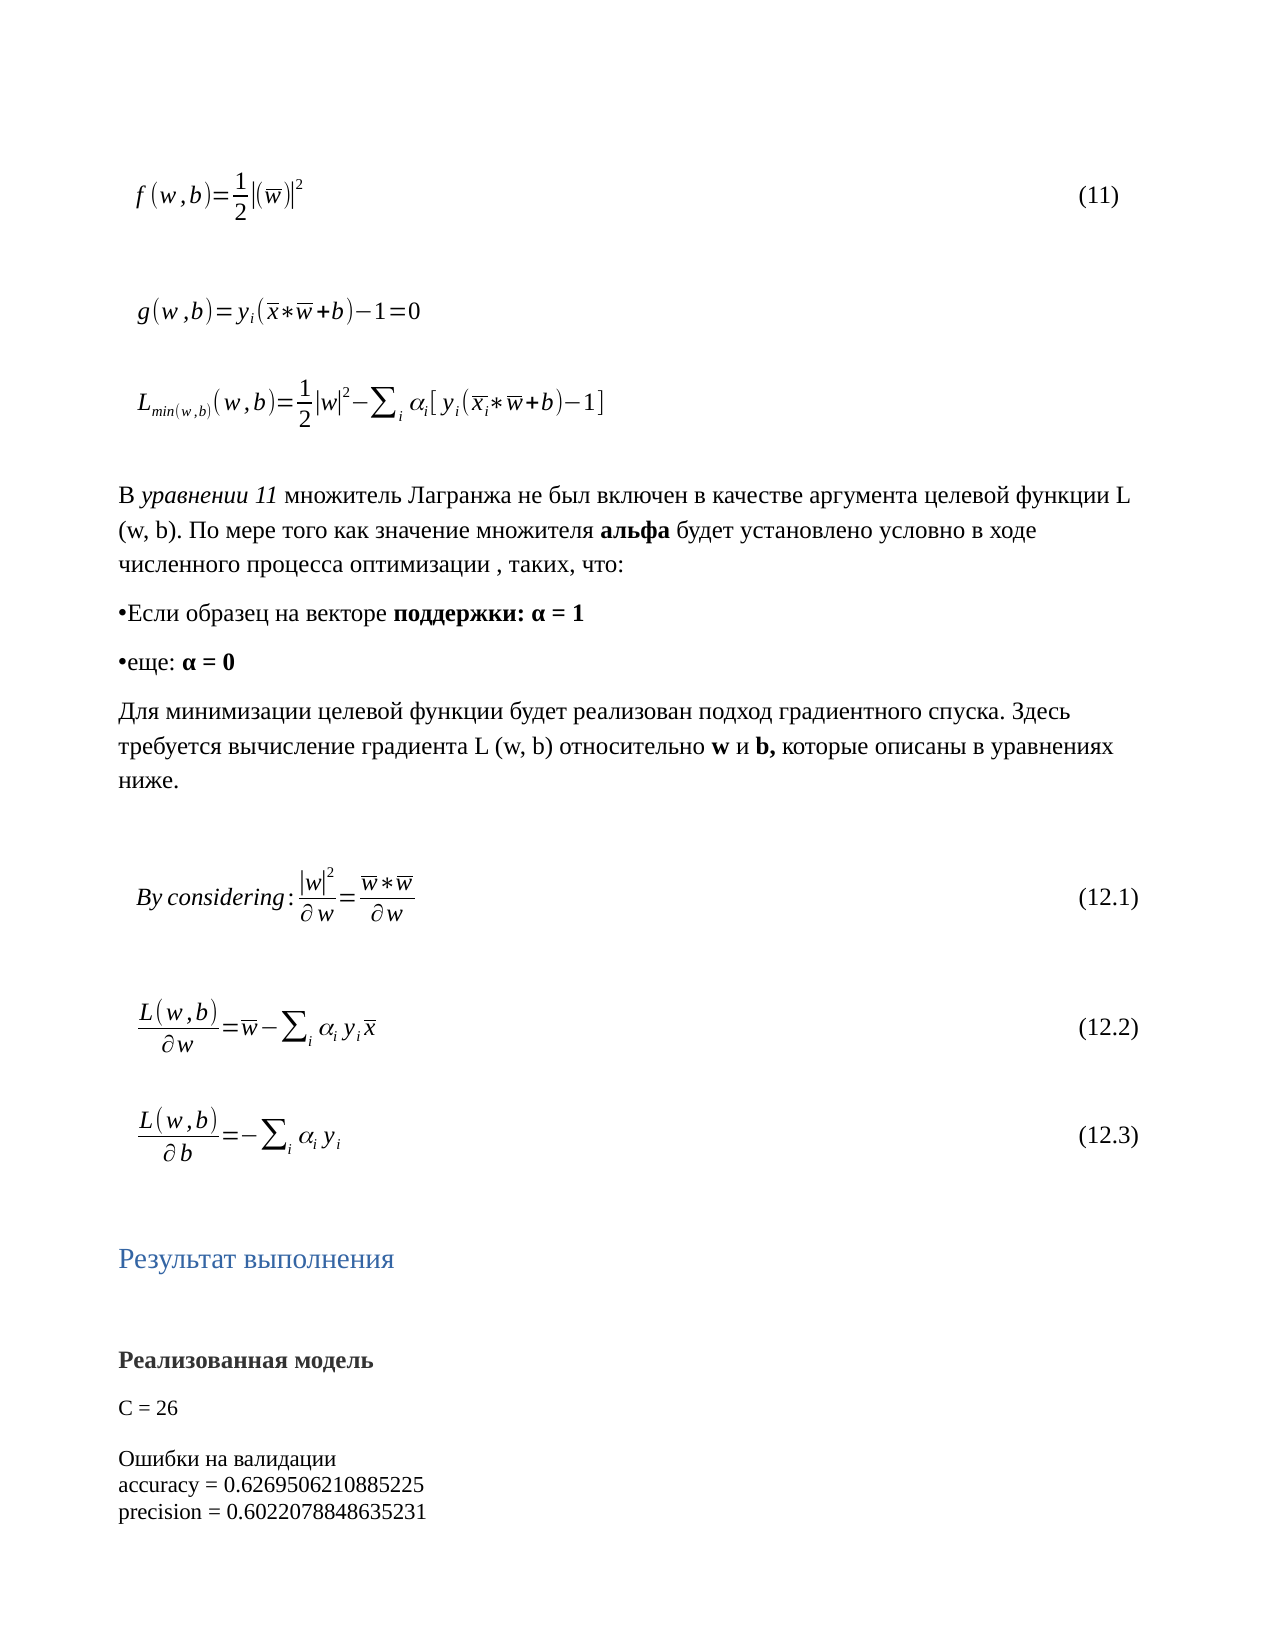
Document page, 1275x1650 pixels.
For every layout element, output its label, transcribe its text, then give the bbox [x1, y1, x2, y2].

text Для минимизации целевой функции будет реализован подход градиентного спуска. Здесь требуется вычисление градиента L (w, b) относительно w и b, которые описаны в уравнениях ниже. [118, 696, 1157, 794]
text accuracy = 0.6269506210885225 [118, 1471, 1157, 1498]
text В уравнении 11 множитель Лагранжа не был включен в качестве аргумента целевой функции L (w, b). По мере того как значение множителя альфа будет установлено условно в ходе численного процесса оптимизации , таких, что: [118, 480, 1157, 578]
text Ошибки на валидации [118, 1445, 1157, 1471]
list еще: α = 0 [118, 647, 1157, 676]
text (11) [118, 167, 1157, 226]
text C = 26 [118, 1394, 1157, 1420]
list Если образец на векторе поддержки: α = 1 [118, 598, 1157, 627]
text (12.2) [118, 997, 1157, 1058]
text (12.3) [118, 1105, 1157, 1166]
text Результат выполнения [118, 1242, 1157, 1275]
text precision = 0.6022078848635231 [118, 1498, 1157, 1524]
text (12.1) [118, 863, 1157, 927]
text Реализованная модель [118, 1346, 1157, 1374]
